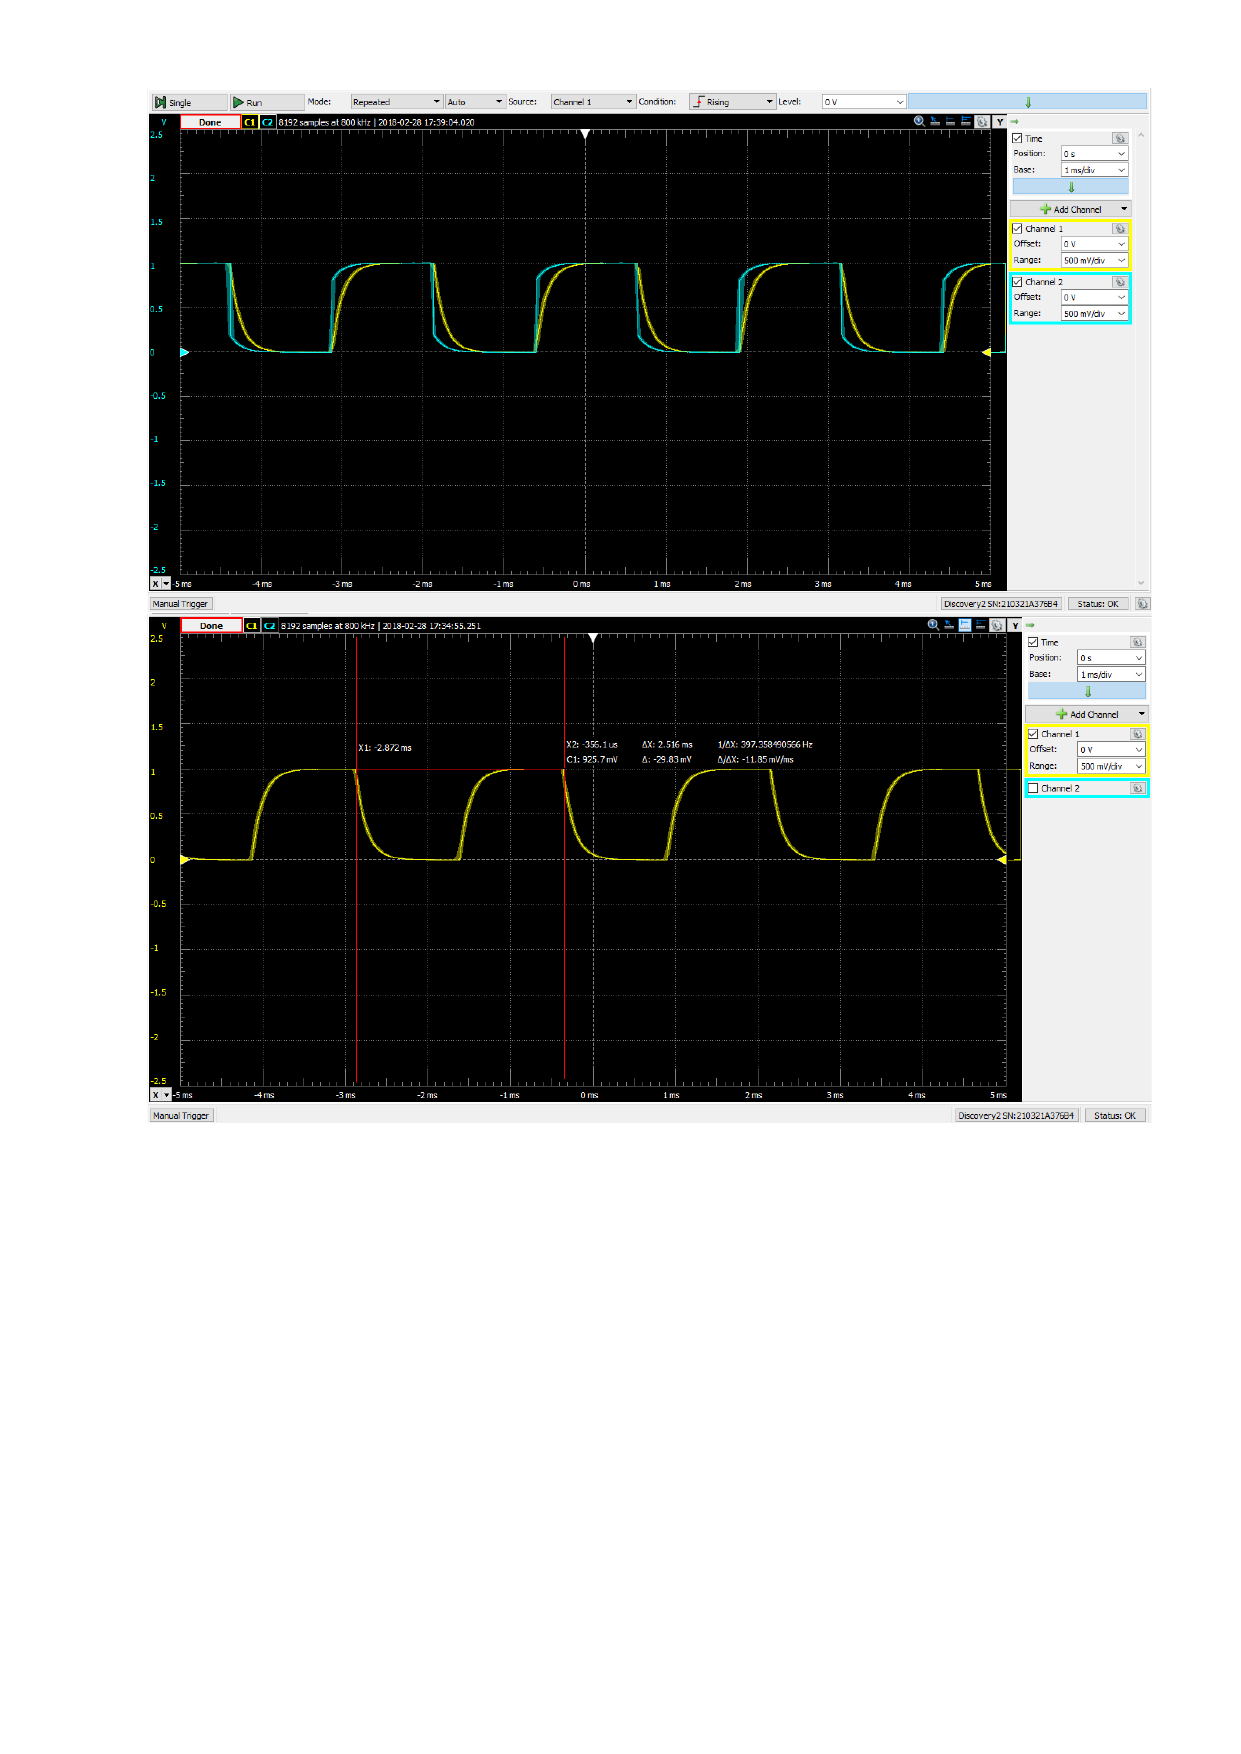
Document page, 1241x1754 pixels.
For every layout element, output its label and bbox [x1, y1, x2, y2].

picture [147, 88, 1152, 612]
picture [147, 613, 1152, 1123]
